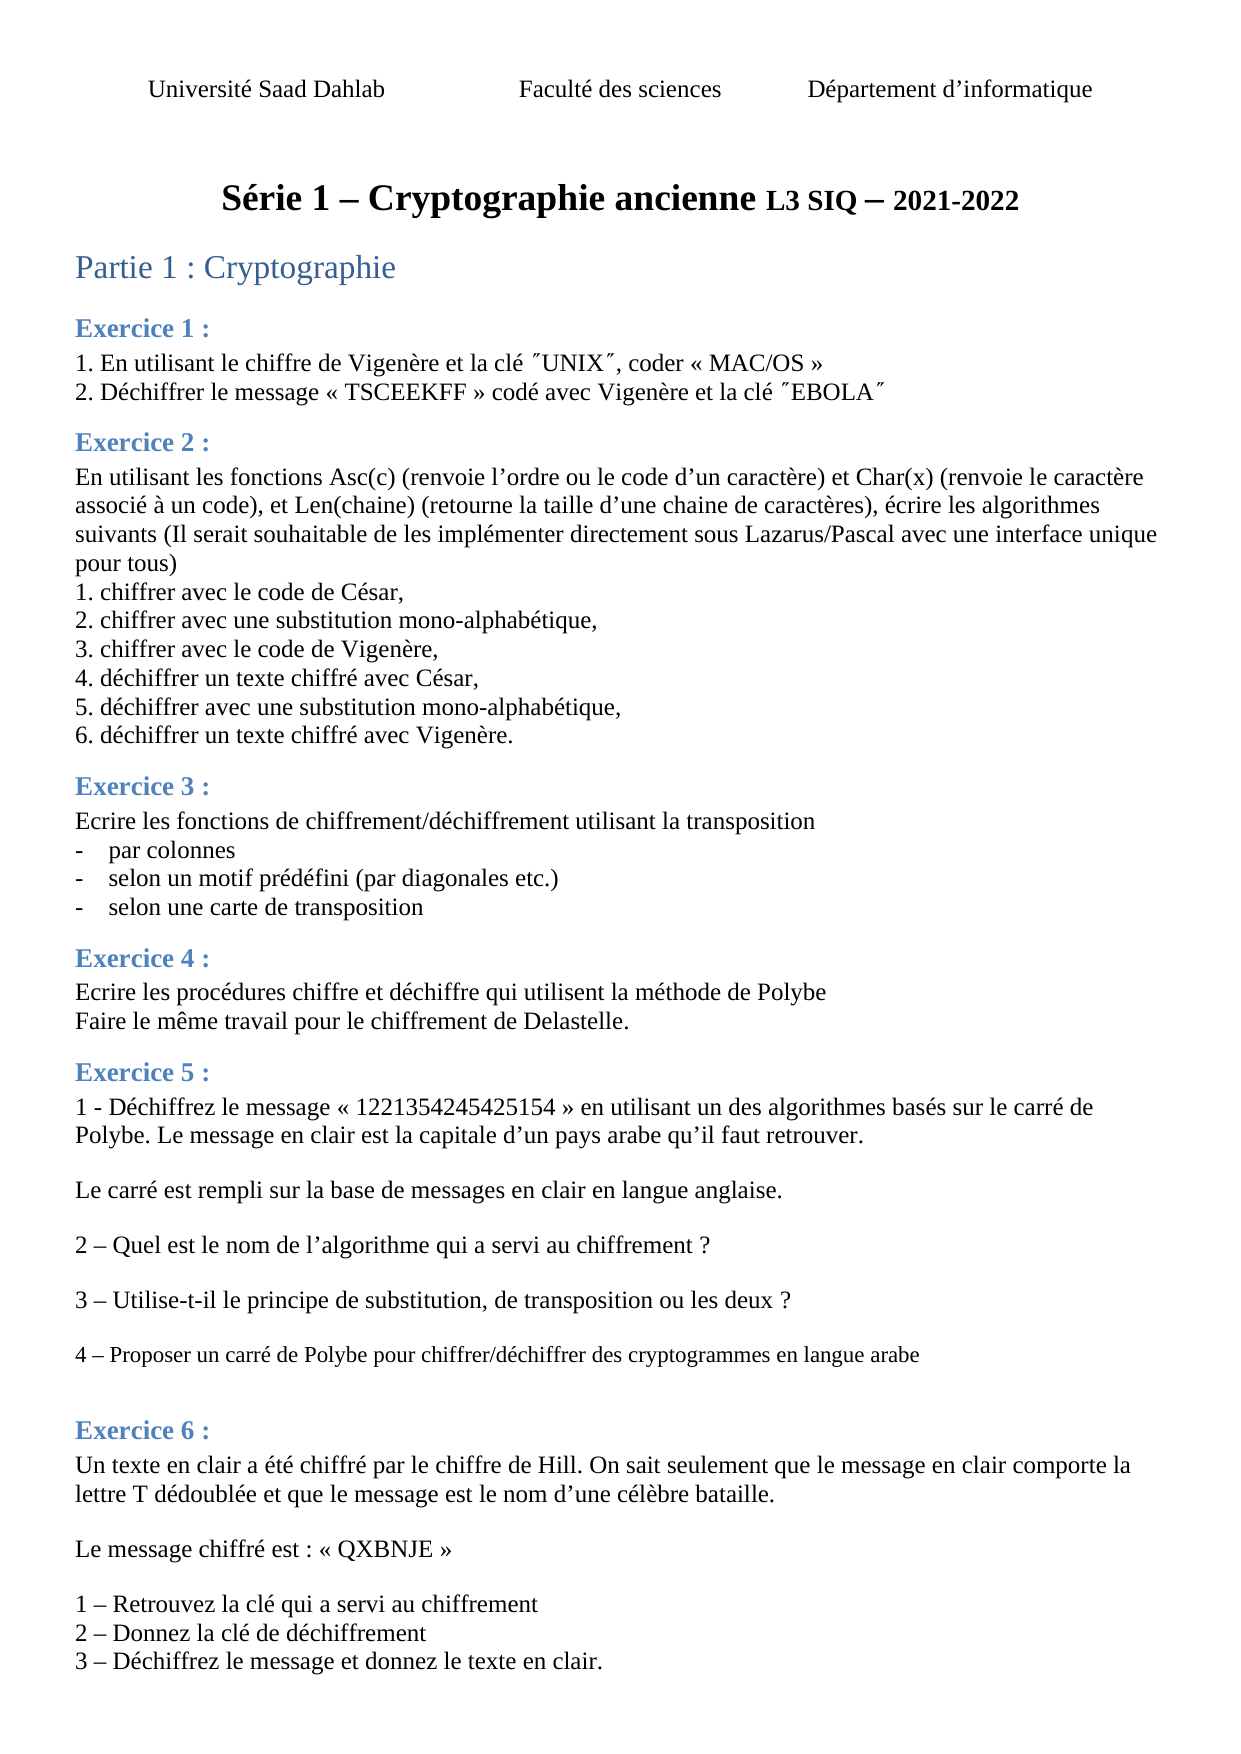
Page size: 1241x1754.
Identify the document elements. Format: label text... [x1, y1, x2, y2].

text 4 – Proposer un carré de Polybe pour chiffrer/déchiffrer des cryptogrammes en langue arabe [75, 1341, 1165, 1367]
text - selon un motif prédéfini (par diagonales etc.) [75, 863, 1165, 892]
text 3. chiffrer avec le code de Vigenère, [75, 634, 1165, 663]
subtitle Exercice 2 : [75, 426, 1165, 457]
text 2 – Quel est le nom de l’algorithme qui a servi au chiffrement ? [75, 1231, 1165, 1259]
text En utilisant les fonctions Asc(c) (renvoie l’ordre ou le code d’un caractère) et Char(x) (renvoie le caractère associé à un code), et Len(chaine) (retourne la taille d’une chaine de caractères), écrire les algorithmes suivants (Il serait souhaitable de les implémenter directement sous Lazarus/Pascal avec une interface unique pour tous) [75, 462, 1165, 577]
text Faire le même travail pour le chiffrement de Delastelle. [75, 1006, 1165, 1035]
text 3 – Utilise-t-il le principe de substitution, de transposition ou les deux ? [75, 1286, 1165, 1314]
text 2. Déchiffrer le message « TSCEEKFF » codé avec Vigenère et la clé EBOLA [75, 377, 1165, 405]
text Ecrire les procédures chiffre et déchiffre qui utilisent la méthode de Polybe [75, 977, 1165, 1006]
text - selon une carte de transposition [75, 892, 1165, 921]
text 1. chiffrer avec le code de César, [75, 577, 1165, 606]
text Le message chiffré est : « QXBNJE » [75, 1534, 1165, 1563]
text 2 – Donnez la clé de déchiffrement [75, 1618, 1165, 1646]
text 2. chiffrer avec une substitution mono-alphabétique, [75, 606, 1165, 634]
subtitle Exercice 1 : [75, 312, 1165, 343]
subtitle Exercice 6 : [75, 1414, 1165, 1445]
text 4. déchiffrer un texte chiffré avec César, [75, 663, 1165, 692]
text 5. déchiffrer avec une substitution mono-alphabétique, [75, 692, 1165, 721]
text Série 1 – Cryptographie ancienne L3 SIQ – 2021-2022 [75, 175, 1165, 218]
text 1 - Déchiffrez le message « 1221354245425154 » en utilisant un des algorithmes basés sur le carré de Polybe. Le message en clair est la capitale d’un pays arabe qu’il faut retrouver. [75, 1092, 1165, 1149]
subtitle Exercice 5 : [75, 1056, 1165, 1087]
subtitle Exercice 4 : [75, 942, 1165, 973]
subtitle Partie 1 : Cryptographie [75, 247, 1165, 286]
text - par colonnes [75, 835, 1165, 863]
text 1. En utilisant le chiffre de Vigenère et la clé UNIX, coder « MAC/OS » [75, 348, 1165, 377]
text Un texte en clair a été chiffré par le chiffre de Hill. On sait seulement que le message en clair comporte la lettre T dédoublée et que le message est le nom d’une célèbre bataille. [75, 1450, 1165, 1507]
text 3 – Déchiffrez le message et donnez le texte en clair. [75, 1646, 1165, 1675]
text Ecrire les fonctions de chiffrement/déchiffrement utilisant la transposition [75, 806, 1165, 835]
subtitle Exercice 3 : [75, 770, 1165, 801]
text 6. déchiffrer un texte chiffré avec Vigenère. [75, 721, 1165, 749]
text Le carré est rempli sur la base de messages en clair en langue anglaise. [75, 1175, 1165, 1204]
text 1 – Retrouvez la clé qui a servi au chiffrement [75, 1589, 1165, 1618]
